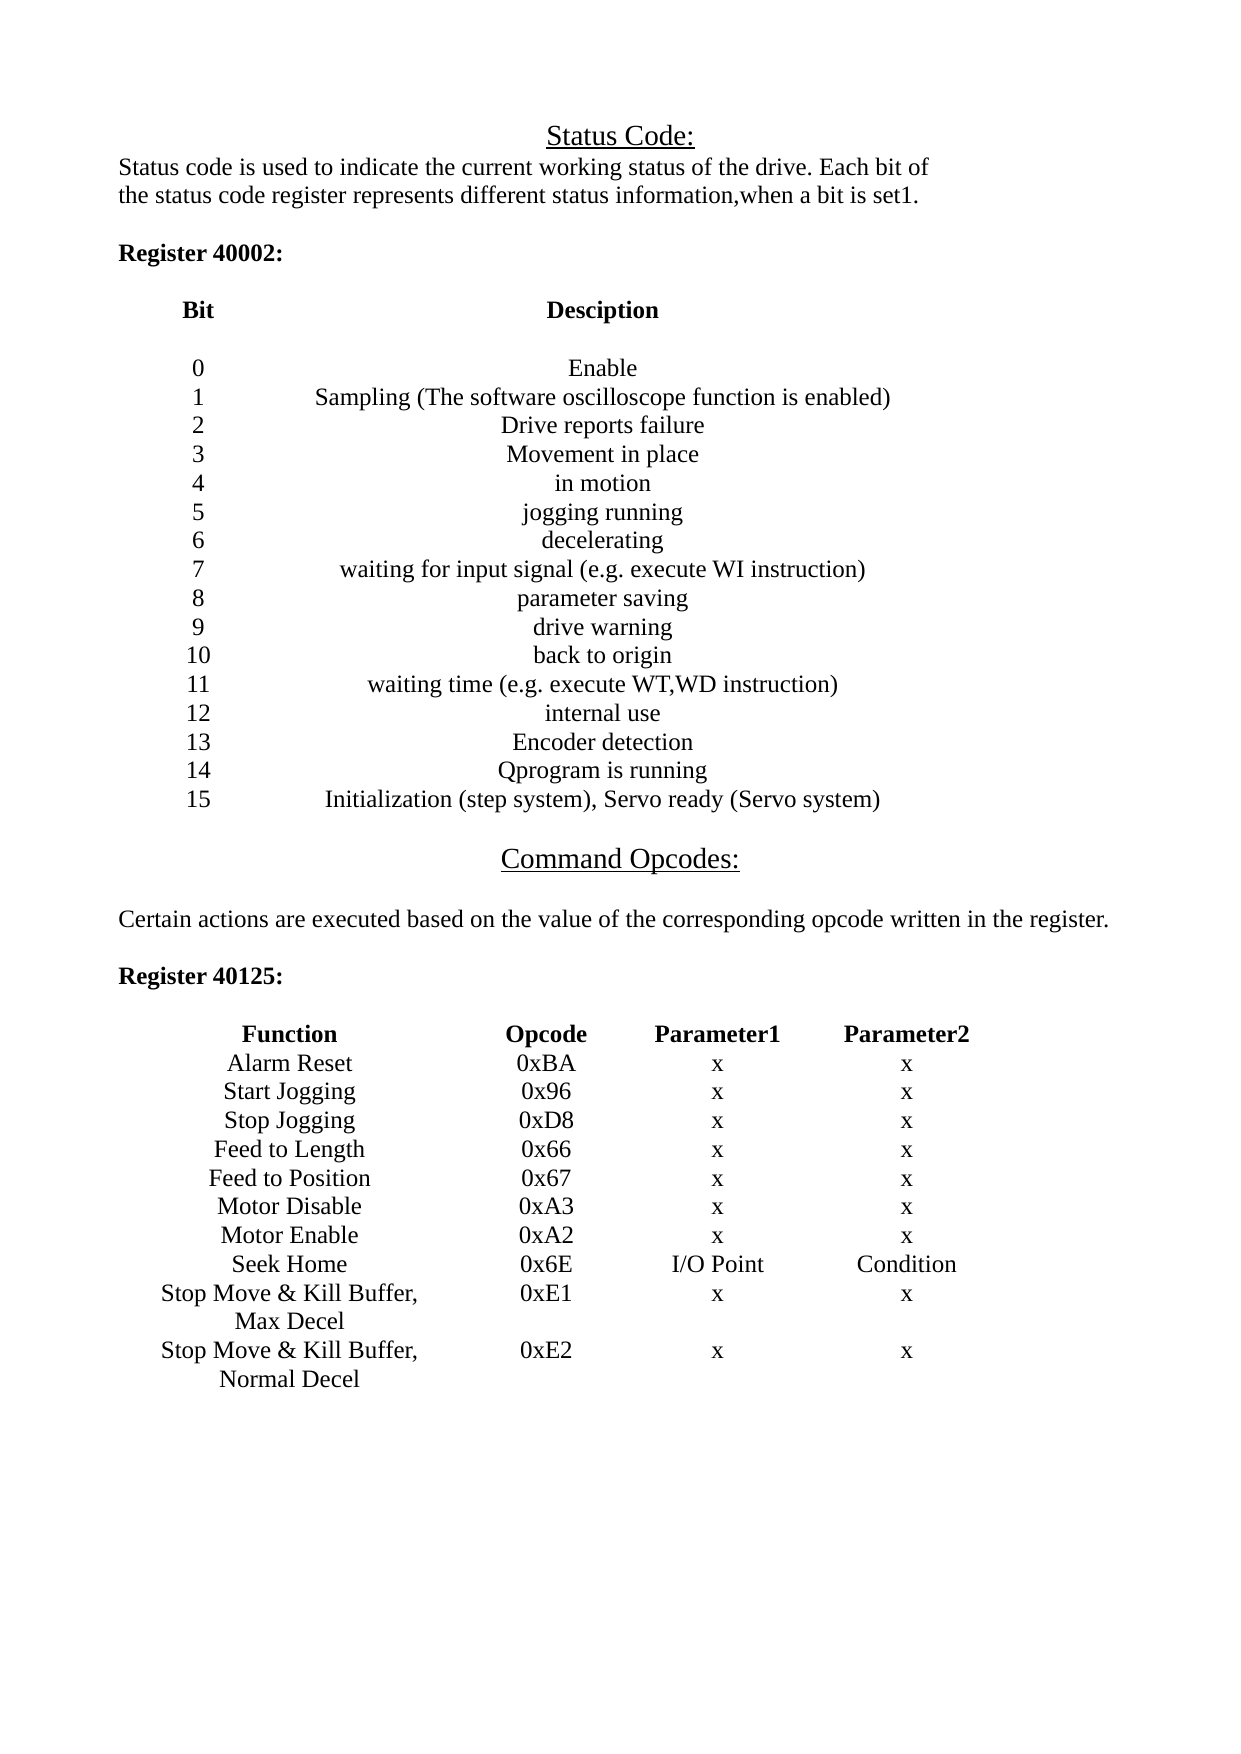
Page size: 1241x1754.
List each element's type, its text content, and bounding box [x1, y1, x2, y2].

text Register 40002: [118, 238, 1122, 267]
table_cell x [804, 1048, 1010, 1076]
table_cell 0xA3 [461, 1191, 632, 1220]
text Register 40125: [118, 961, 1122, 990]
table_cell x [632, 1163, 803, 1191]
table_cell 8 [118, 583, 278, 612]
table_cell Seek Home [118, 1249, 461, 1278]
table_cell x [804, 1134, 1010, 1163]
table_cell 5 [118, 497, 278, 525]
table_header Desciption [278, 295, 927, 353]
table_cell 2 [118, 410, 278, 439]
table_cell x [632, 1048, 803, 1076]
table_cell 9 [118, 612, 278, 640]
table_cell x [632, 1220, 803, 1249]
table_cell parameter saving [278, 583, 927, 612]
text the status code register represents different status information,when a bit is set1. [118, 180, 1122, 209]
table_cell 0xE2 [461, 1335, 632, 1393]
table_cell Feed to Position [118, 1163, 461, 1191]
table_cell Qprogram is running [278, 755, 927, 784]
table_cell 14 [118, 755, 278, 784]
table_cell Motor Enable [118, 1220, 461, 1249]
table_cell waiting time (e.g. execute WT,WD instruction) [278, 669, 927, 698]
table_cell decelerating [278, 525, 927, 554]
text Certain actions are executed based on the value of the corresponding opcode written in the register. [118, 904, 1122, 933]
table_cell 0xBA [461, 1048, 632, 1076]
table_cell Initialization (step system), Servo ready (Servo system) [278, 784, 927, 813]
table_cell Alarm Reset [118, 1048, 461, 1076]
table_cell Stop Move & Kill Buffer, Normal Decel [118, 1335, 461, 1393]
table_cell Motor Disable [118, 1191, 461, 1220]
table_cell Encoder detection [278, 727, 927, 755]
table_cell Stop Jogging [118, 1105, 461, 1134]
table_cell 15 [118, 784, 278, 813]
table_cell Sampling (The software oscilloscope function is enabled) [278, 382, 927, 410]
table_cell x [804, 1163, 1010, 1191]
table_cell 4 [118, 468, 278, 497]
table_cell jogging running [278, 497, 927, 525]
table_cell 1 [118, 382, 278, 410]
table_cell 0x67 [461, 1163, 632, 1191]
table_cell waiting for input signal (e.g. execute WI instruction) [278, 554, 927, 583]
table_cell x [632, 1278, 803, 1335]
table_cell 0x6E [461, 1249, 632, 1278]
table_header Function [118, 1019, 461, 1048]
table_cell 0xD8 [461, 1105, 632, 1134]
table_cell Stop Move & Kill Buffer, Max Decel [118, 1278, 461, 1335]
table_cell 11 [118, 669, 278, 698]
table_cell Movement in place [278, 439, 927, 468]
table_cell Enable [278, 353, 927, 382]
table_cell in motion [278, 468, 927, 497]
table_header Parameter2 [804, 1019, 1010, 1048]
table_cell x [804, 1191, 1010, 1220]
table_cell x [804, 1220, 1010, 1249]
table_cell 7 [118, 554, 278, 583]
table_cell 0x66 [461, 1134, 632, 1163]
table_header Bit [118, 295, 278, 353]
table_cell 3 [118, 439, 278, 468]
table_header Parameter1 [632, 1019, 803, 1048]
table_cell x [804, 1105, 1010, 1134]
table_cell internal use [278, 698, 927, 727]
table_header Opcode [461, 1019, 632, 1048]
text Command Opcodes: [118, 842, 1122, 875]
table_cell 12 [118, 698, 278, 727]
table_cell 0xA2 [461, 1220, 632, 1249]
table_cell 10 [118, 640, 278, 669]
table_cell 6 [118, 525, 278, 554]
text Status Code: [118, 118, 1122, 152]
table_cell x [632, 1191, 803, 1220]
table_cell Drive reports failure [278, 410, 927, 439]
table_cell x [632, 1076, 803, 1105]
table_cell 13 [118, 727, 278, 755]
table_cell x [804, 1278, 1010, 1335]
table_cell x [632, 1134, 803, 1163]
table_cell drive warning [278, 612, 927, 640]
table_cell 0x96 [461, 1076, 632, 1105]
table_cell 0xE1 [461, 1278, 632, 1335]
table_cell back to origin [278, 640, 927, 669]
table_cell x [632, 1105, 803, 1134]
table_cell Feed to Length [118, 1134, 461, 1163]
table_cell 0 [118, 353, 278, 382]
table_cell x [632, 1335, 803, 1393]
table_cell x [804, 1076, 1010, 1105]
table_cell Start Jogging [118, 1076, 461, 1105]
text Status code is used to indicate the current working status of the drive. Each bit of [118, 152, 1122, 180]
table_cell Condition [804, 1249, 1010, 1278]
table_cell I/O Point [632, 1249, 803, 1278]
table_cell x [804, 1335, 1010, 1393]
